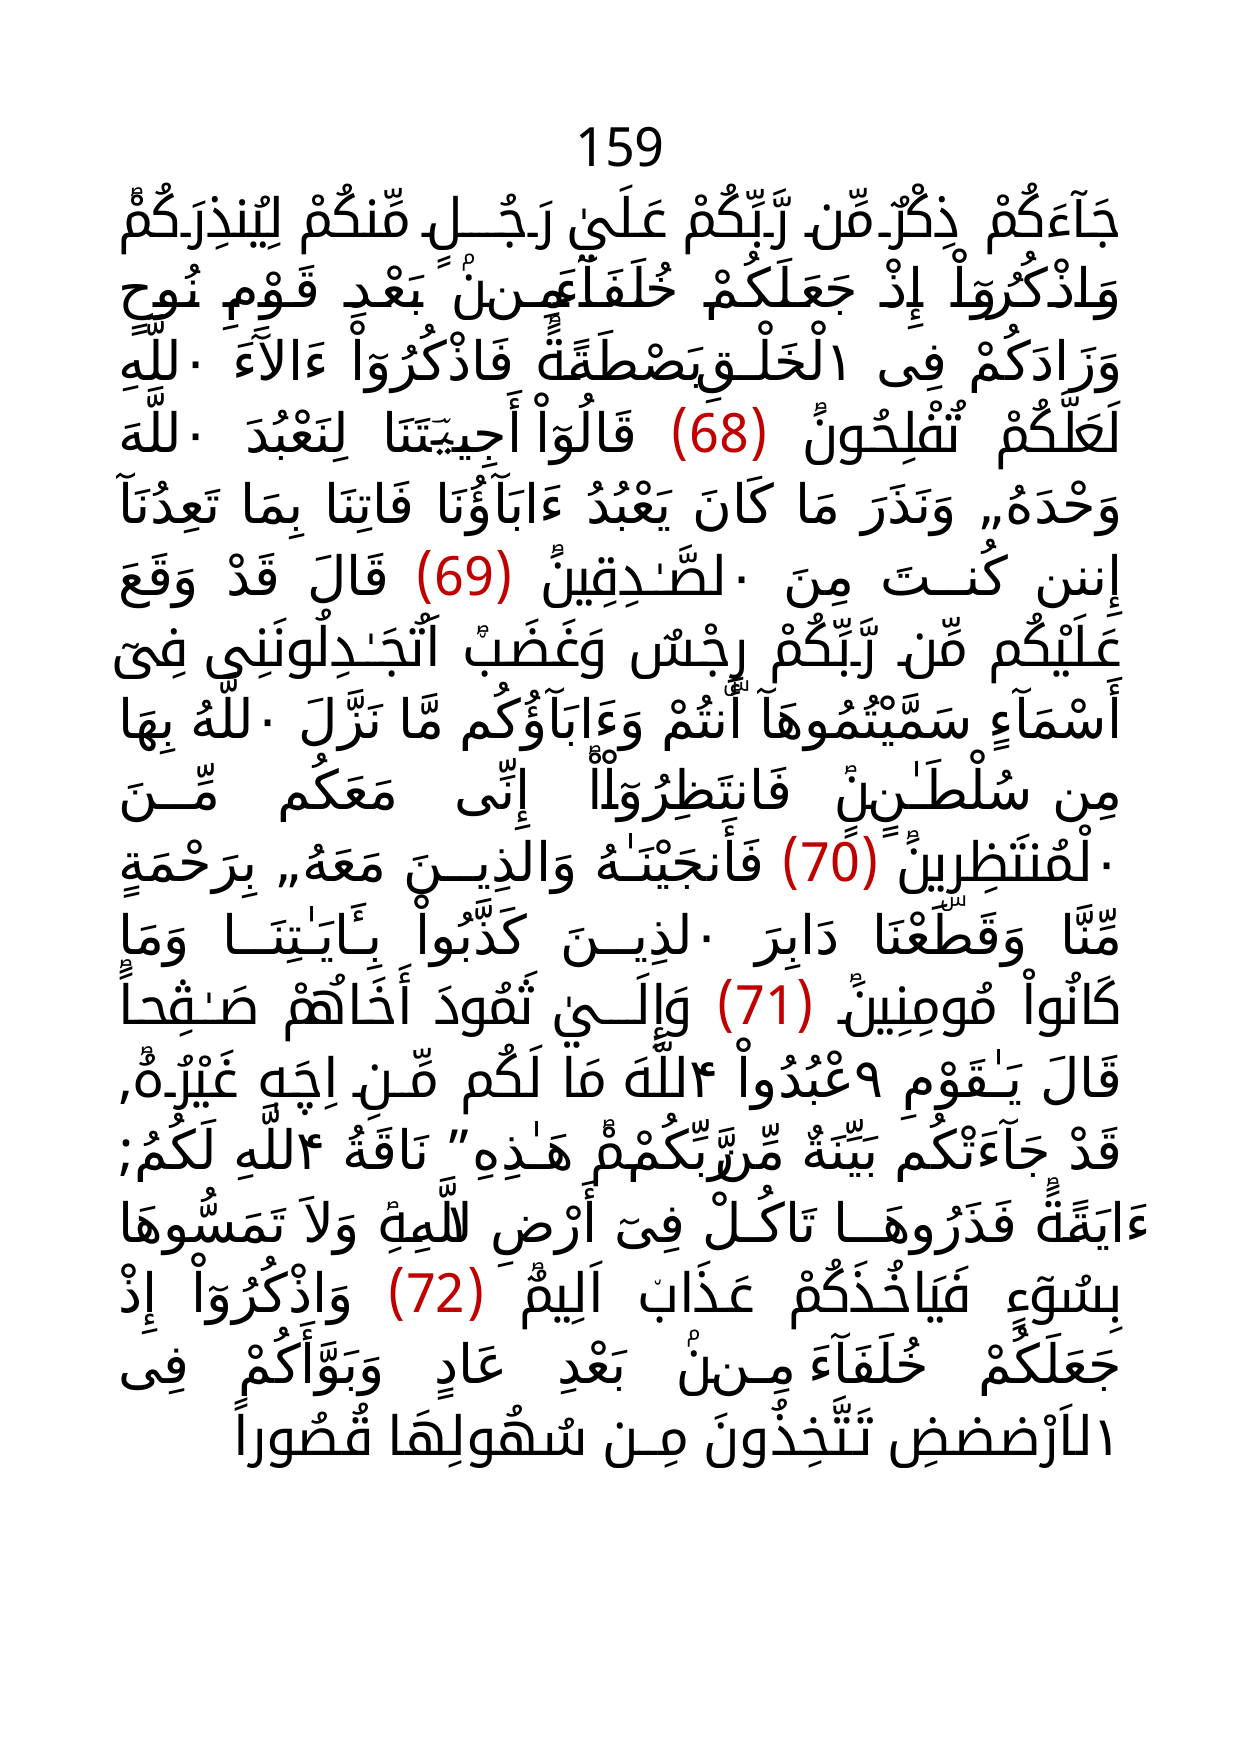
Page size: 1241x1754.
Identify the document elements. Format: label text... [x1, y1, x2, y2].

text 159 [118, 118, 1122, 189]
text جَآءَكُمْ ذِكْرٌ مِّن رَّبِّكُمْ عَلَيٰ رَجُــلٍ مِّنكُمْ لِيُنذِرَكُمْؐ وَاذْكُرُوٓاْ إِذْ جَعَلَكُمْ خُلَفَآءَ مِـنۢ بَعْدِ قَوْمِ نُوحٍ وَزَادَكُمْ فِى ۱لْخَلْـقِ بَصْطَةًؐ فَاذْكُرُوٓاْ ءَالآَءَ ۰للَّهِ لَعَلَّكُمْ تُفْلِحُونَؐ (68) قَالُوٓاْ أَجِيؔتَنَا لِنَعْبُدَ ۰للَّهَ وَحْدَهُ„ وَنَذَرَ مَا كَانَ يَعْبُدُ ءَابَآؤُنَا فَاتِنَا بِمَا تَعِدُنَآ إِننن كُنــتَ مِنَ ۰لصَّـٰدِقِينَؐ (69) قَالَ قَدْ وَقَعَ عَلَيْكُم مِّن رَّبِّكُمْ رۣجْسٌ وَغَضَب٘ؐ اَتُجَـٰدِلُونَنِى فِىٓ أَسْمَآءٍ سَمَّيْتُمُوهَآ أَنتُمْ وَءَابَآؤُكُم مَّا نَزَّلَ ۰للَّهُ بِهَا مِن سُلْطَـٰنٍؐ فَانتَظِرُوٓاْؐ إِنِّى مَعَكُم مِّــنَ ۰لْمُنتَظِرۣينَؐ (70) فَأَنجَيْنَـٰهُ وَالذِيــنَ مَعَهُ„ بِرَحْمَةٍ مِّنَّا وَقَطَعْنَا دَابِرَ ۰لذِيــنَ كَذَّبُواْ بِـَٔايَـٰتِنَــا وَمَا كَانُواْ مُومِنِينَؐ (71) وَإِلَــيٰ ثَمُودَ أَخَاهُمْ صَـٰڤِحاًؐ قَالَ يَـٰقَوْمِ ۹عْبُدُواْ ۴للَّهَ مَا لَكُم مِّـنِ اِچَهٖ غَيْرُهُؐ, قَدْ جَآءَتْكُم بَيِّنَةٌ مِّن رَّبِّكُمْؐ هَـٰذِهِ” نَاقَةُ ۴للَّهِ لَكُمُ; ءَايَةًؐ فَذَرُوهَــا تَاكُـلْ فِىٓ أَرْضِ ۱للَّهِؐ وَلاَ تَمَسُّوهَا بِسُوٓءٍ فَيَاخُذَكُمْ عَذَاب٘ اَلِيمٌؐ (72) وَاذْكُرُوٓاْ إِذْ جَعَلَكُمْ خُلَفَآءَ مِـنۢ بَعْدِ عَادٍ وَبَوَّأَكُمْ فِى ۱لاَرْضضضِ تَتَّخِذُونَ مِــن سُهُولِهَا قُصُوراً [118, 189, 1122, 1478]
